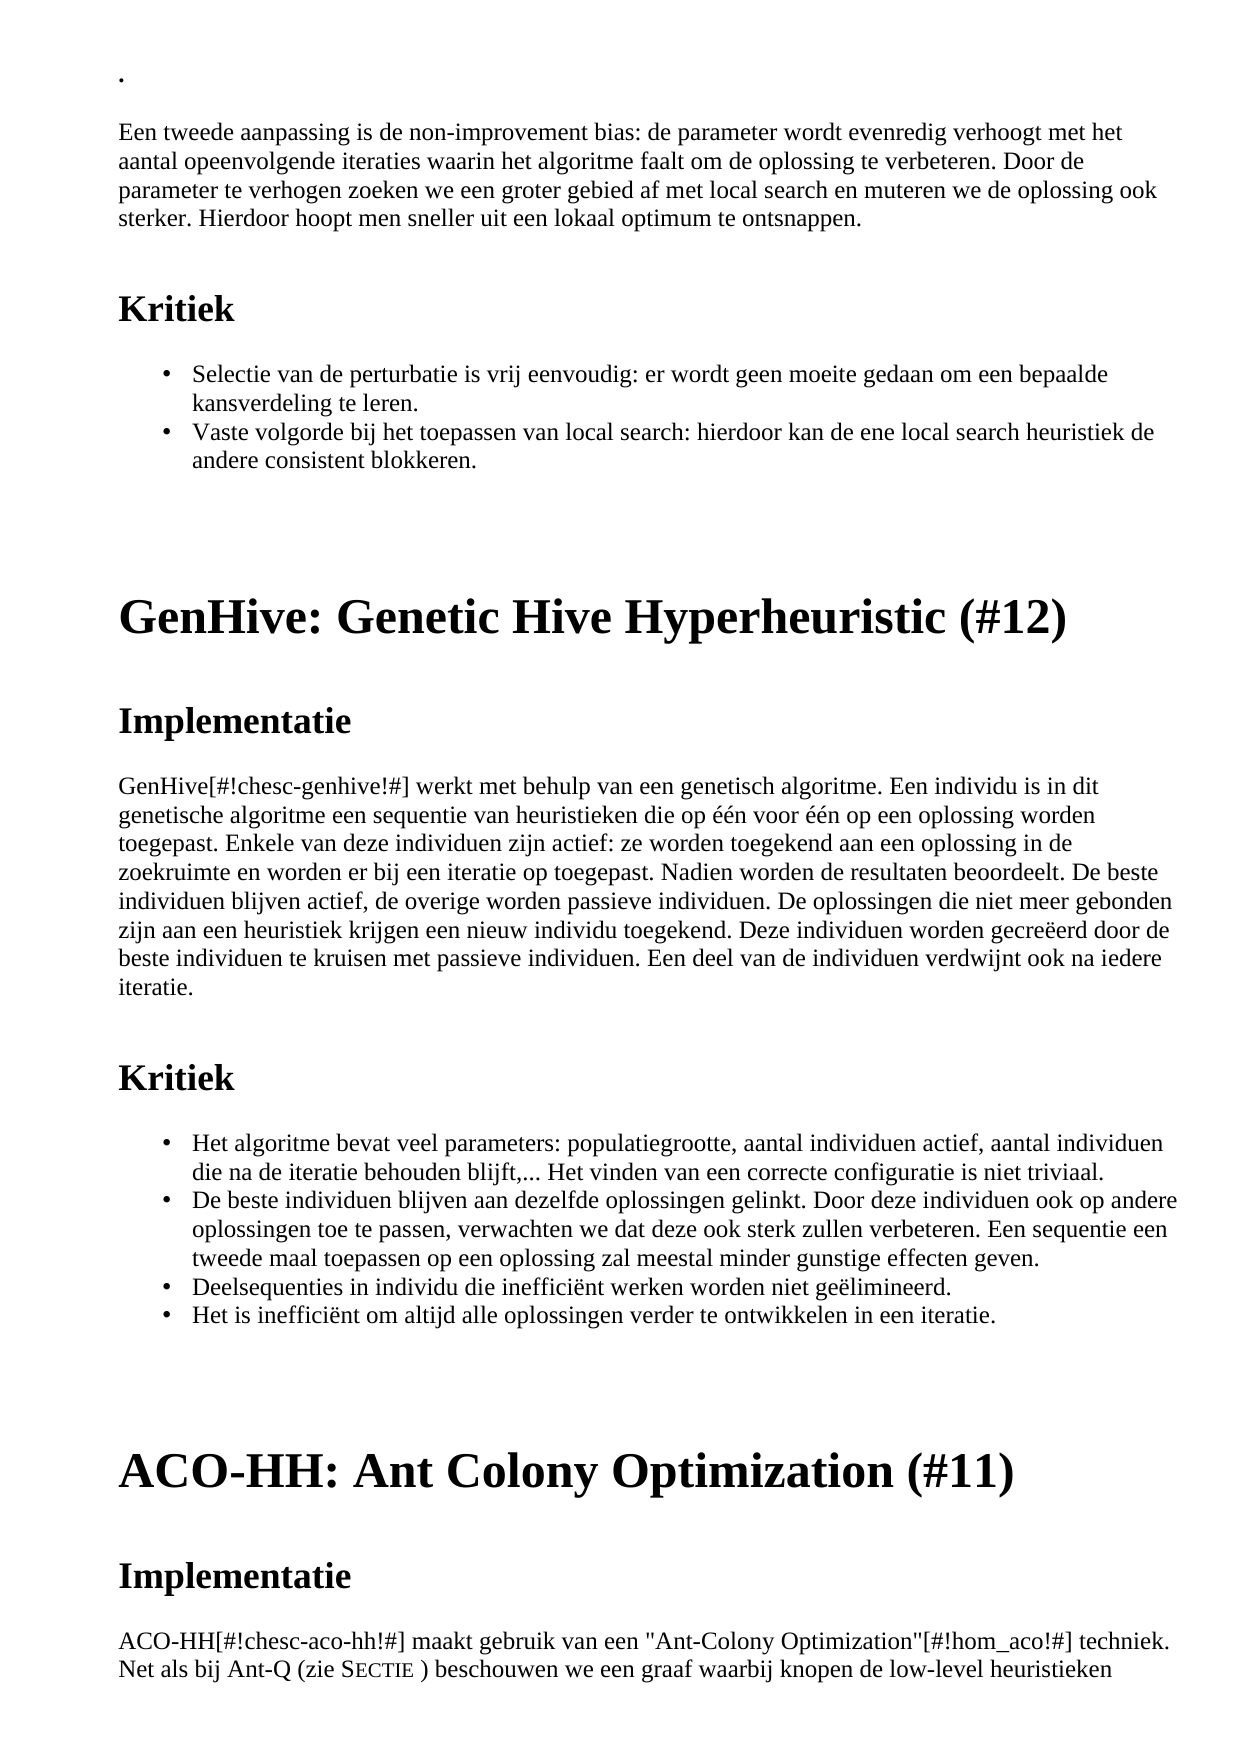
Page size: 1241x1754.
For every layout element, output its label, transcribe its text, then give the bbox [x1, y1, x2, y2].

list Selectie van de perturbatie is vrij eenvoudig: er wordt geen moeite gedaan om een bepaalde kansverdeling te leren. [162, 359, 1181, 417]
subtitle . [118, 59, 1181, 88]
subtitle GenHive: Genetic Hive Hyperheuristic (#12) [118, 529, 1181, 644]
text GenHive[#!chesc-genhive!#] werkt met behulp van een genetisch algoritme. Een individu is in dit genetische algoritme een sequentie van heuristieken die op één voor één op een oplossing worden toegepast. Enkele van deze individuen zijn actief: ze worden toegekend aan een oplossing in de zoekruimte en worden er bij een iteratie op toegepast. Nadien worden de resultaten beoordeelt. De beste individuen blijven actief, de overige worden passieve individuen. De oplossingen die niet meer gebonden zijn aan een heuristiek krijgen een nieuw individu toegekend. Deze individuen worden gecreëerd door de beste individuen te kruisen met passieve individuen. Een deel van de individuen verdwijnt ook na iedere iteratie. [118, 771, 1181, 1001]
subtitle Implementatie [118, 1553, 1181, 1596]
subtitle Kritiek [118, 287, 1181, 330]
subtitle Kritiek [118, 1055, 1181, 1098]
list Het algoritme bevat veel parameters: populatiegrootte, aantal individuen actief, aantal individuen die na de iteratie behouden blijft,... Het vinden van een correcte configuratie is niet triviaal. [162, 1128, 1181, 1186]
list Vaste volgorde bij het toepassen van local search: hierdoor kan de ene local search heuristiek de andere consistent blokkeren. [162, 417, 1181, 474]
subtitle ACO-HH: Ant Colony Optimization (#11) [118, 1384, 1181, 1499]
text Een tweede aanpassing is de non-improvement bias: de parameter wordt evenredig verhoogt met het aantal opeenvolgende iteraties waarin het algoritme faalt om de oplossing te verbeteren. Door de parameter te verhogen zoeken we een groter gebied af met local search en muteren we de oplossing ook sterker. Hierdoor hoopt men sneller uit een lokaal optimum te ontsnappen. [118, 117, 1181, 232]
list De beste individuen blijven aan dezelfde oplossingen gelinkt. Door deze individuen ook op andere oplossingen toe te passen, verwachten we dat deze ook sterk zullen verbeteren. Een sequentie een tweede maal toepassen op een oplossing zal meestal minder gunstige effecten geven. [162, 1186, 1181, 1272]
list Het is inefficiënt om altijd alle oplossingen verder te ontwikkelen in een iteratie. [162, 1301, 1181, 1329]
text ACO-HH[#!chesc-aco-hh!#] maakt gebruik van een "Ant-Colony Optimization"[#!hom_aco!#] techniek. Net als bij Ant-Q (zie SECTIE ) beschouwen we een graaf waarbij knopen de low-level heuristieken [118, 1626, 1181, 1683]
subtitle Implementatie [118, 698, 1181, 741]
list Deelsequenties in individu die inefficiënt werken worden niet geëlimineerd. [162, 1272, 1181, 1301]
